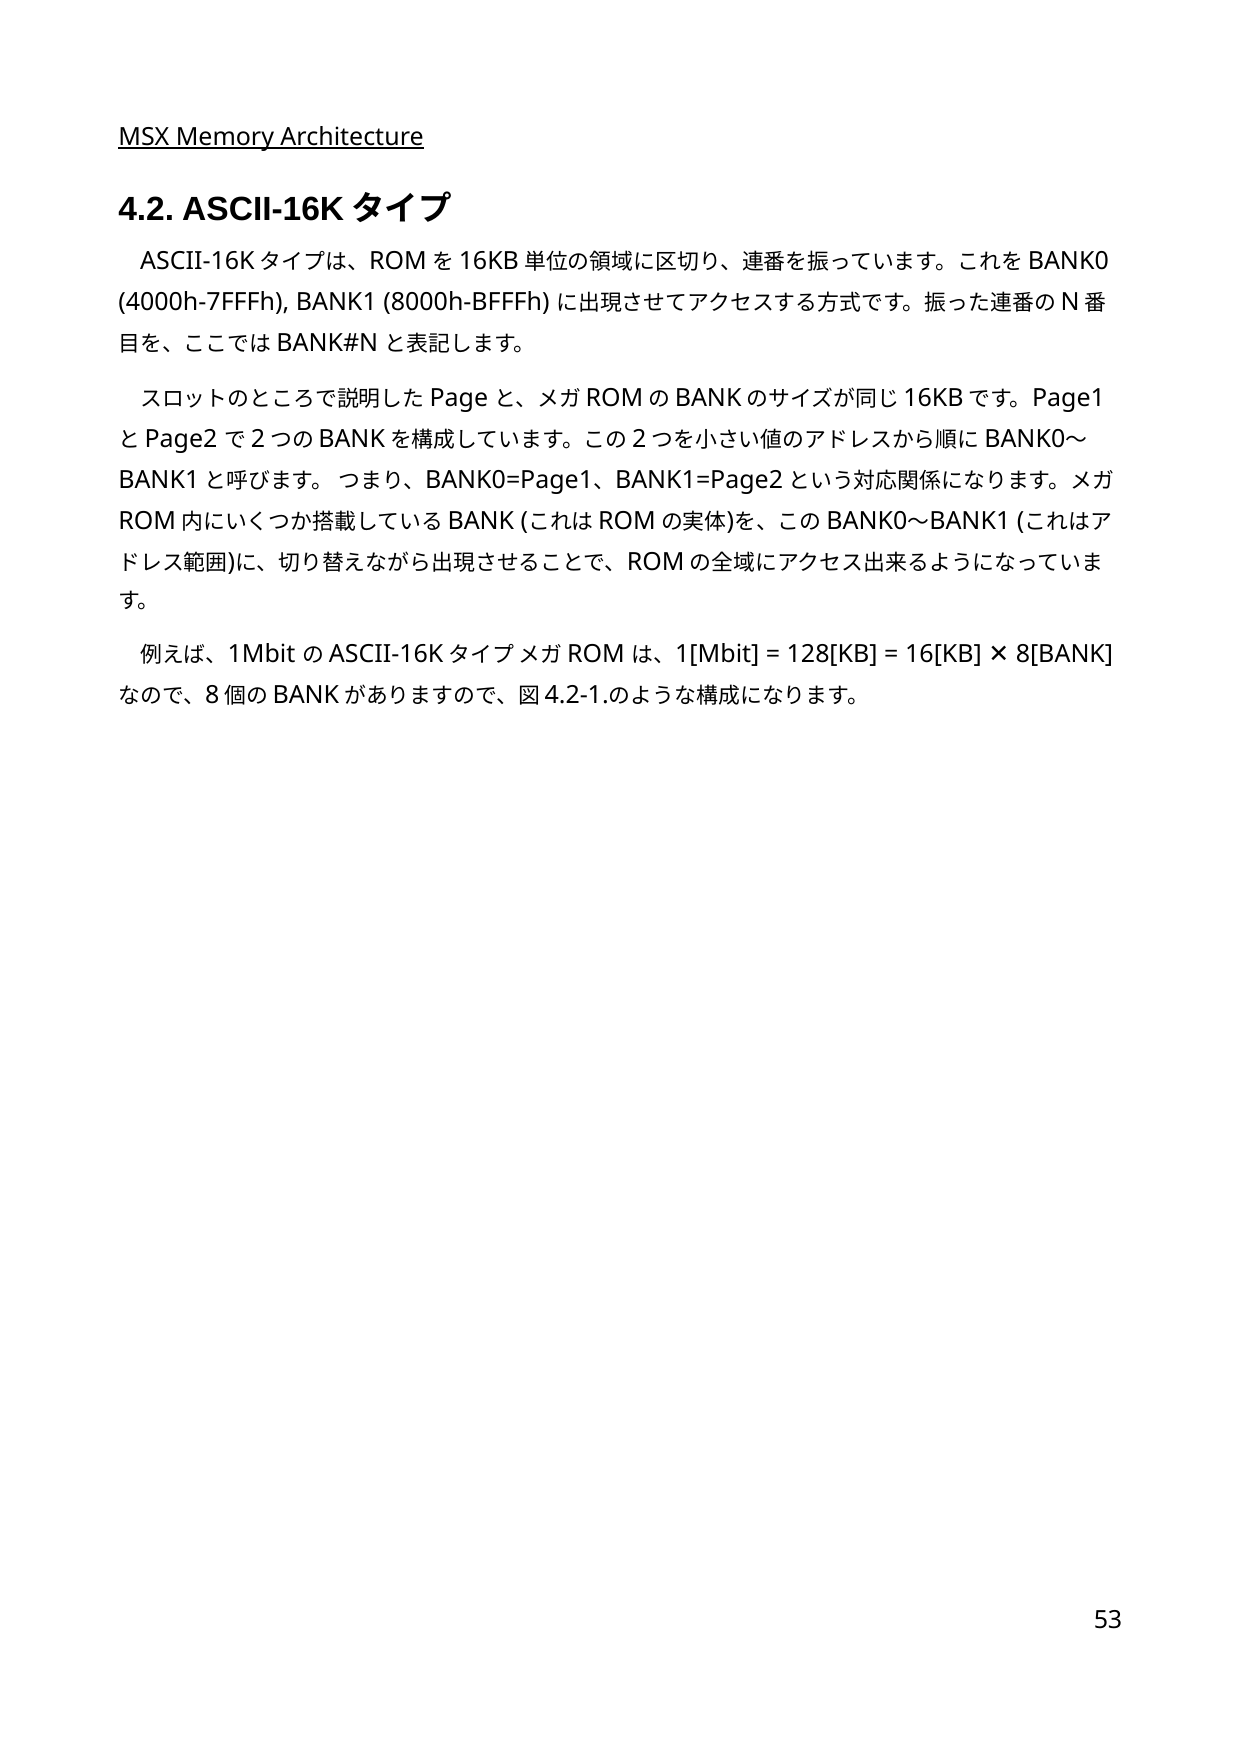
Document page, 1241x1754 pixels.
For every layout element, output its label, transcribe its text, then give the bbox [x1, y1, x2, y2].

text 例えば、1Mbit の ASCII-16Kタイプ メガROM は、1[Mbit] = 128[KB] = 16[KB] ✕ 8[BANK] なので、8個のBANKがありますので、図4.2-1.のような構成になります。 [118, 636, 1122, 711]
text ASCII-16Kタイプは、ROMを 16KB単位の領域に区切り、連番を振っています。これを BANK0 (4000h-7FFFh), BANK1 (8000h-BFFFh) に出現させてアクセスする方式です。振った連番のN番目を、ここでは BANK#N と表記します。 [118, 243, 1122, 358]
text スロットのところで説明した Page と、メガROMのBANKのサイズが同じ16KBです。Page1とPage2 で 2つのBANKを構成しています。この2つを小さい値のアドレスから順に BANK0～BANK1と呼びます。 つまり、BANK0=Page1、BANK1=Page2という対応関係になります。メガROM内にいくつか搭載しているBANK (これはROMの実体)を、この BANK0～BANK1 (これはアドレス範囲)に、切り替えながら出現させることで、ROMの全域にアクセス出来るようになっています。 [118, 380, 1122, 615]
subtitle 4.2. ASCII-16Kタイプ [118, 182, 1122, 230]
